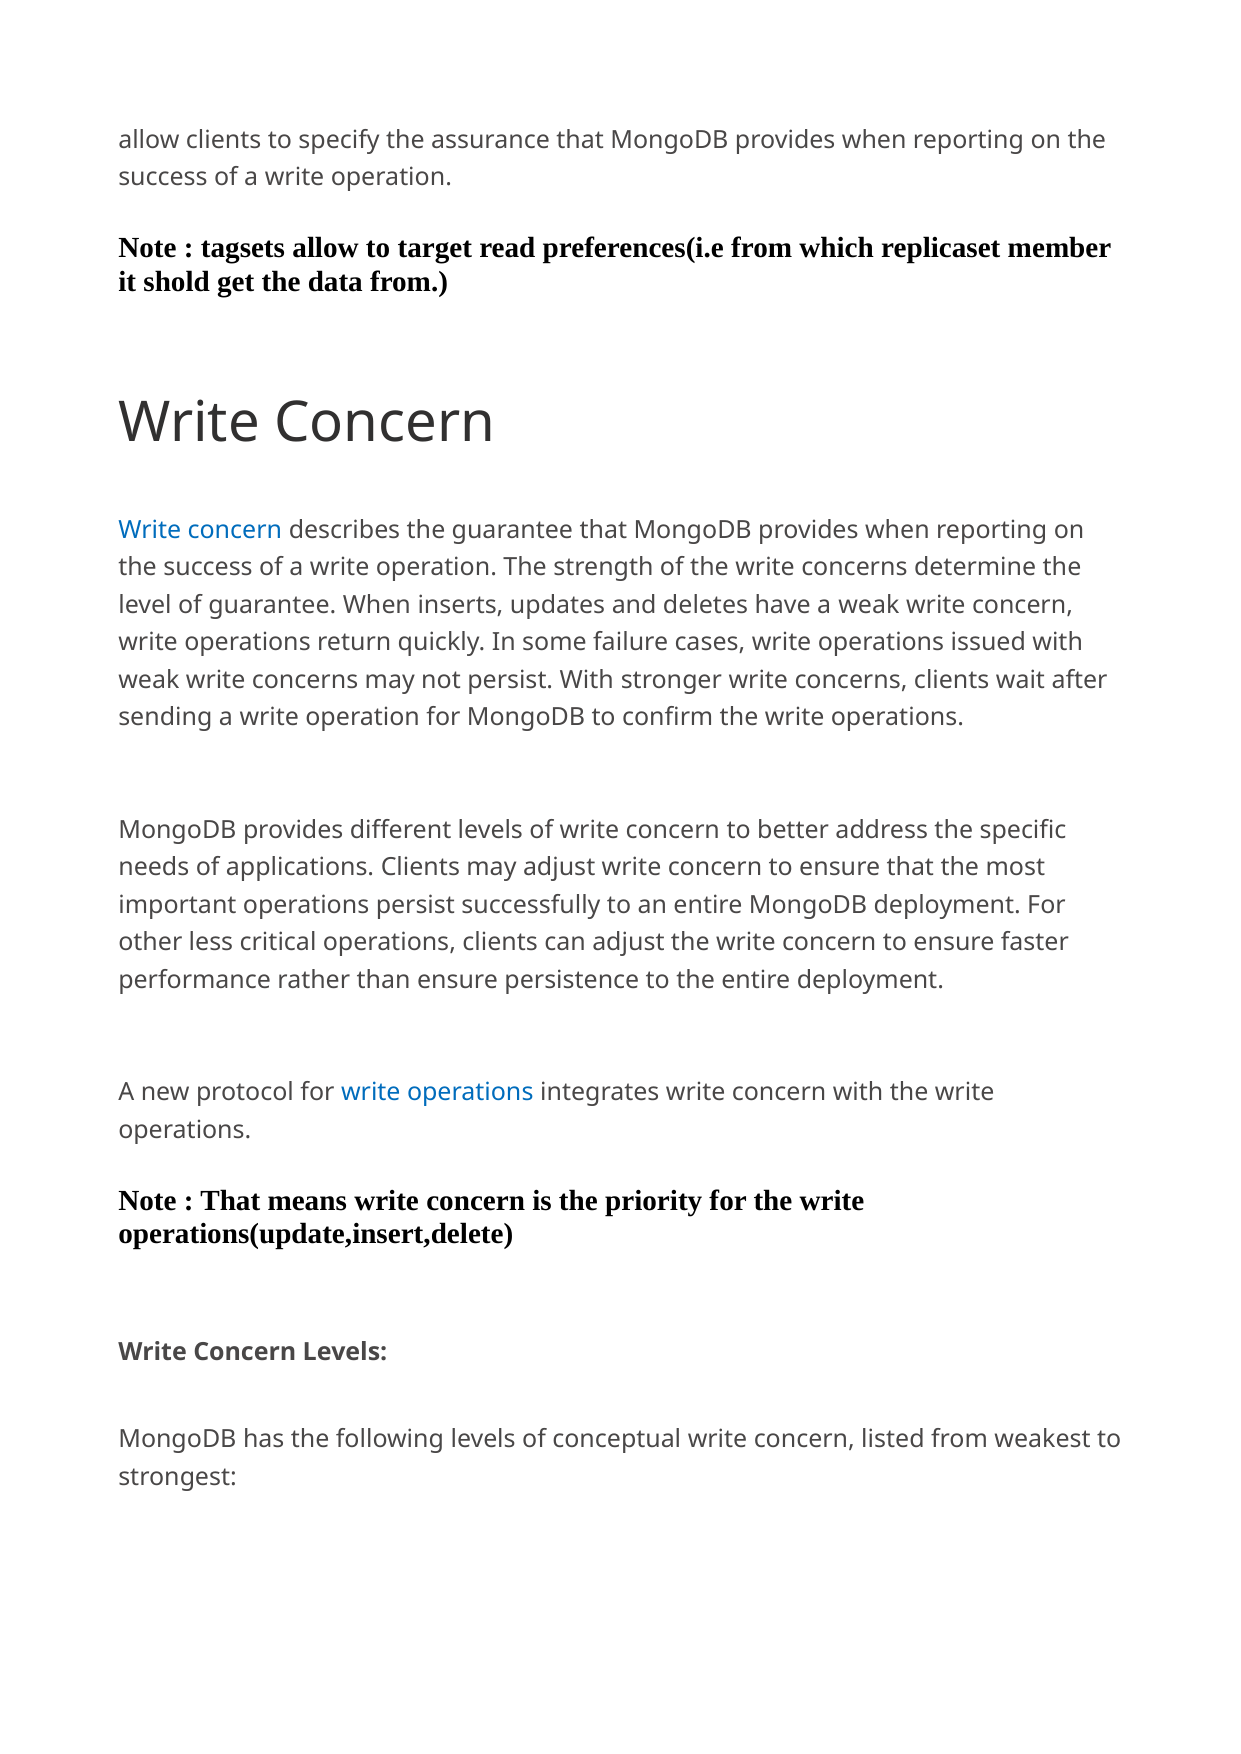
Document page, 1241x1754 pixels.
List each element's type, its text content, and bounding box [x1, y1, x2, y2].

text A new protocol for write operations integrates write concern with the write operations. [118, 1070, 1122, 1145]
text Note : tagsets allow to target read preferences(i.e from which replicaset member it shold get the data from.) [118, 231, 1122, 298]
text MongoDB provides different levels of write concern to better address the specific needs of applications. Clients may adjust write concern to ensure that the most important operations persist successfully to an entire MongoDB deployment. For other less critical operations, clients can adjust the write concern to ensure faster performance rather than ensure persistence to the entire deployment. [118, 808, 1122, 995]
subtitle Write Concern [118, 381, 1122, 458]
subtitle Write Concern Levels: [118, 1333, 1122, 1368]
text Note : That means write concern is the priority for the write operations(update,insert,delete) [118, 1183, 1122, 1250]
text MongoDB has the following levels of conceptual write concern, listed from weakest to strongest: [118, 1418, 1122, 1493]
text Write concern describes the guarantee that MongoDB provides when reporting on the success of a write operation. The strength of the write concerns determine the level of guarantee. When inserts, updates and deletes have a weak write concern, write operations return quickly. In some failure cases, write operations issued with weak write concerns may not persist. With stronger write concerns, clients wait after sending a write operation for MongoDB to confirm the write operations. [118, 508, 1122, 733]
text allow clients to specify the assurance that MongoDB provides when reporting on the success of a write operation. [118, 118, 1122, 193]
